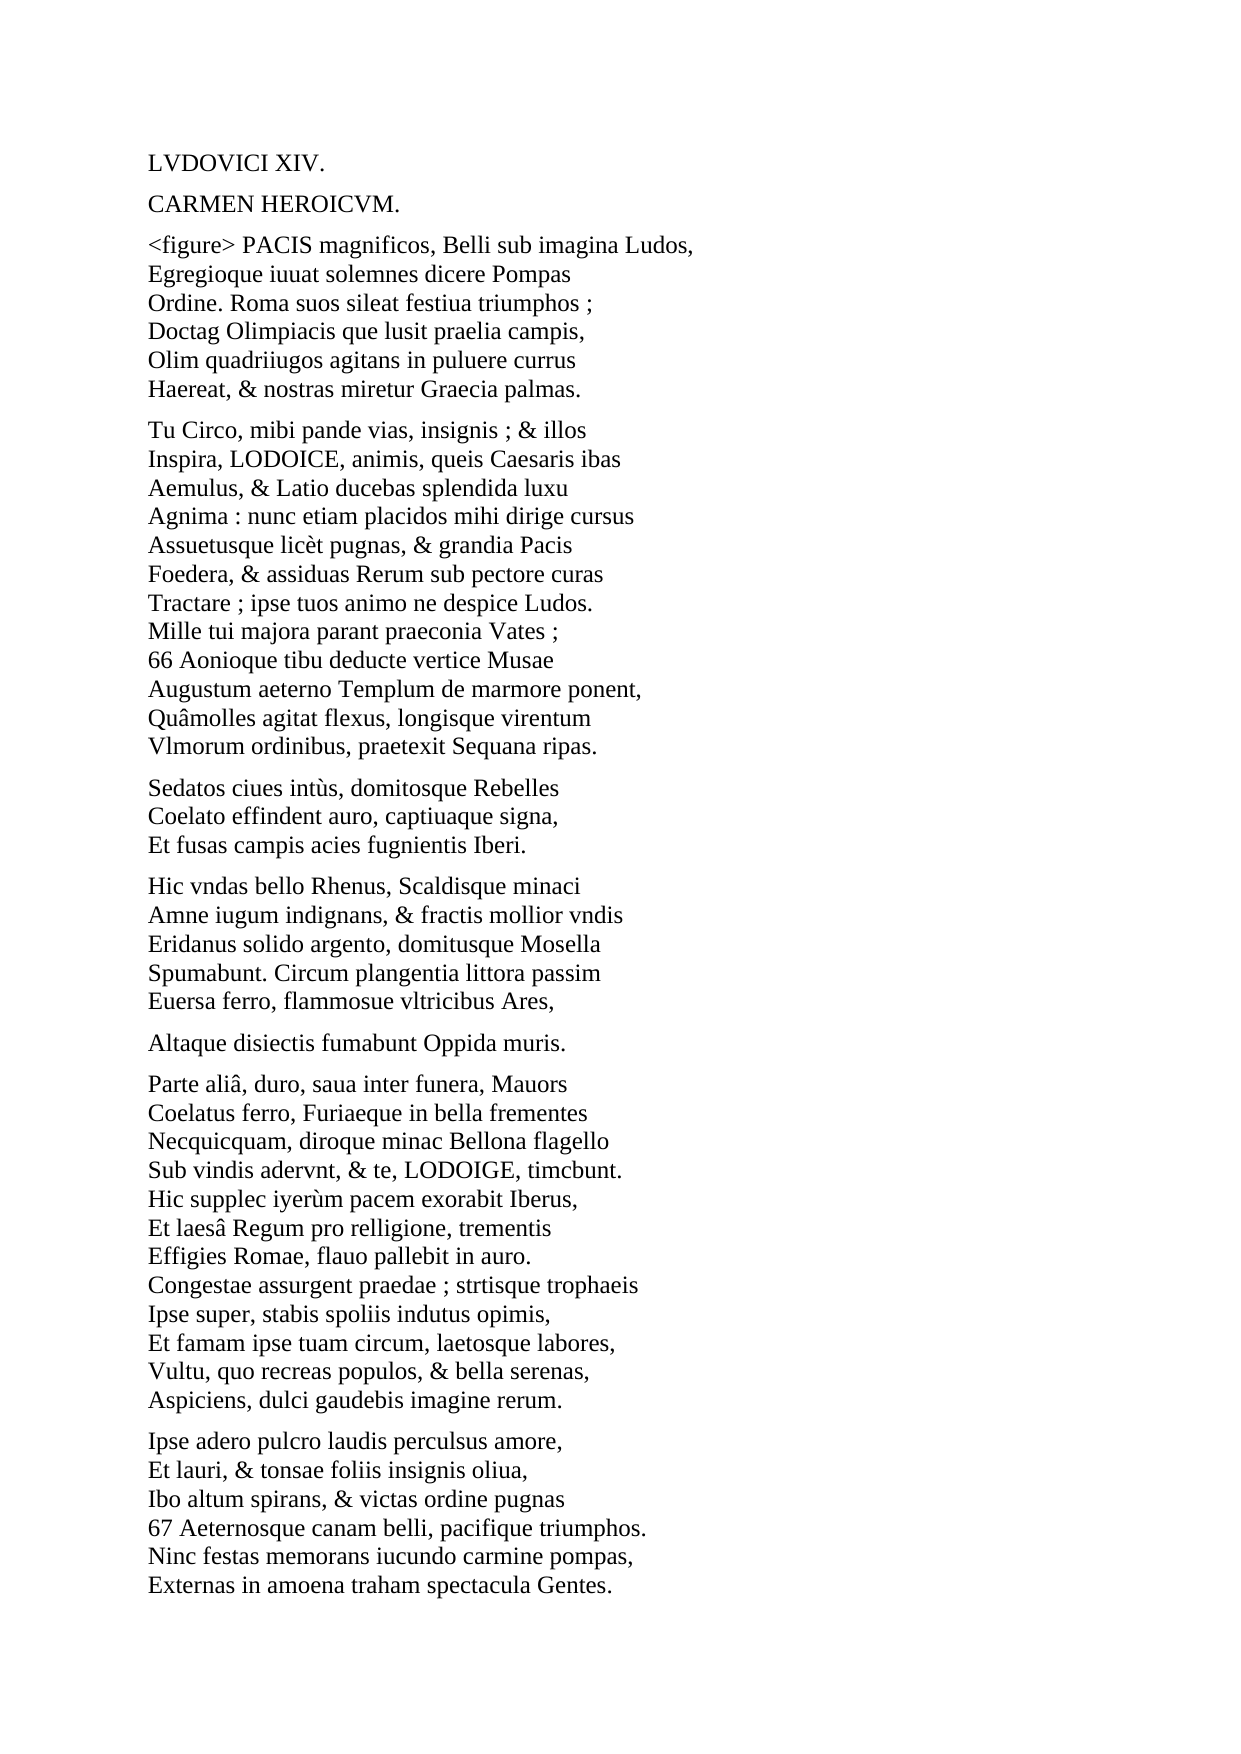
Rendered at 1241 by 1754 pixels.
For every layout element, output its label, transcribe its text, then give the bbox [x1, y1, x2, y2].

text Sedatos ciues intùs, domitosque Rebelles Coelato effindent auro, captiuaque signa, Et fusas campis acies fugnientis Iberi. [148, 773, 1093, 859]
text Tu Circo, mibi pande vias, insignis ; & illos Inspira, LODOICE, animis, queis Caesaris ibas Aemulus, & Latio ducebas splendida luxu Agnima : nunc etiam placidos mihi dirige cursus Assuetusque licèt pugnas, & grandia Pacis Foedera, & assiduas Rerum sub pectore curas Tractare ; ipse tuos animo ne despice Ludos. Mille tui majora parant praeconia Vates ; 66 Aonioque tibu deducte vertice Musae Augustum aeterno Templum de marmore ponent, Quâmolles agitat flexus, longisque virentum Vlmorum ordinibus, praetexit Sequana ripas. [148, 415, 1093, 760]
text Hic vndas bello Rhenus, Scaldisque minaci Amne iugum indignans, & fractis mollior vndis Eridanus solido argento, domitusque Mosella Spumabunt. Circum plangentia littora passim Euersa ferro, flammosue vltricibus Ares, [148, 871, 1093, 1015]
text <figure> PACIS magnificos, Belli sub imagina Ludos, Egregioque iuuat solemnes dicere Pompas Ordine. Roma suos sileat festiua triumphos ; Doctag Olimpiacis que lusit praelia campis, Olim quadriiugos agitans in puluere currus Haereat, & nostras miretur Graecia palmas. [148, 230, 1093, 403]
text Altaque disiectis fumabunt Oppida muris. [148, 1028, 1093, 1056]
text Ipse adero pulcro laudis perculsus amore, Et lauri, & tonsae foliis insignis oliua, Ibo altum spirans, & victas ordine pugnas 67 Aeternosque canam belli, pacifique triumphos. Ninc festas memorans iucundo carmine pompas, Externas in amoena traham spectacula Gentes. [148, 1426, 1093, 1599]
text Parte aliâ, duro, saua inter funera, Mauors Coelatus ferro, Furiaeque in bella frementes Necquicquam, diroque minac Bellona flagello Sub vindis adervnt, & te, LODOIGE, timcbunt. Hic supplec iyerùm pacem exorabit Iberus, Et laesâ Regum pro relligione, trementis Effigies Romae, flauo pallebit in auro. Congestae assurgent praedae ; strtisque trophaeis Ipse super, stabis spoliis indutus opimis, Et famam ipse tuam circum, laetosque labores, Vultu, quo recreas populos, & bella serenas, Aspiciens, dulci gaudebis imagine rerum. [148, 1069, 1093, 1414]
text LVDOVICI XIV. [148, 148, 1093, 176]
text CARMEN HEROICVM. [148, 189, 1093, 218]
